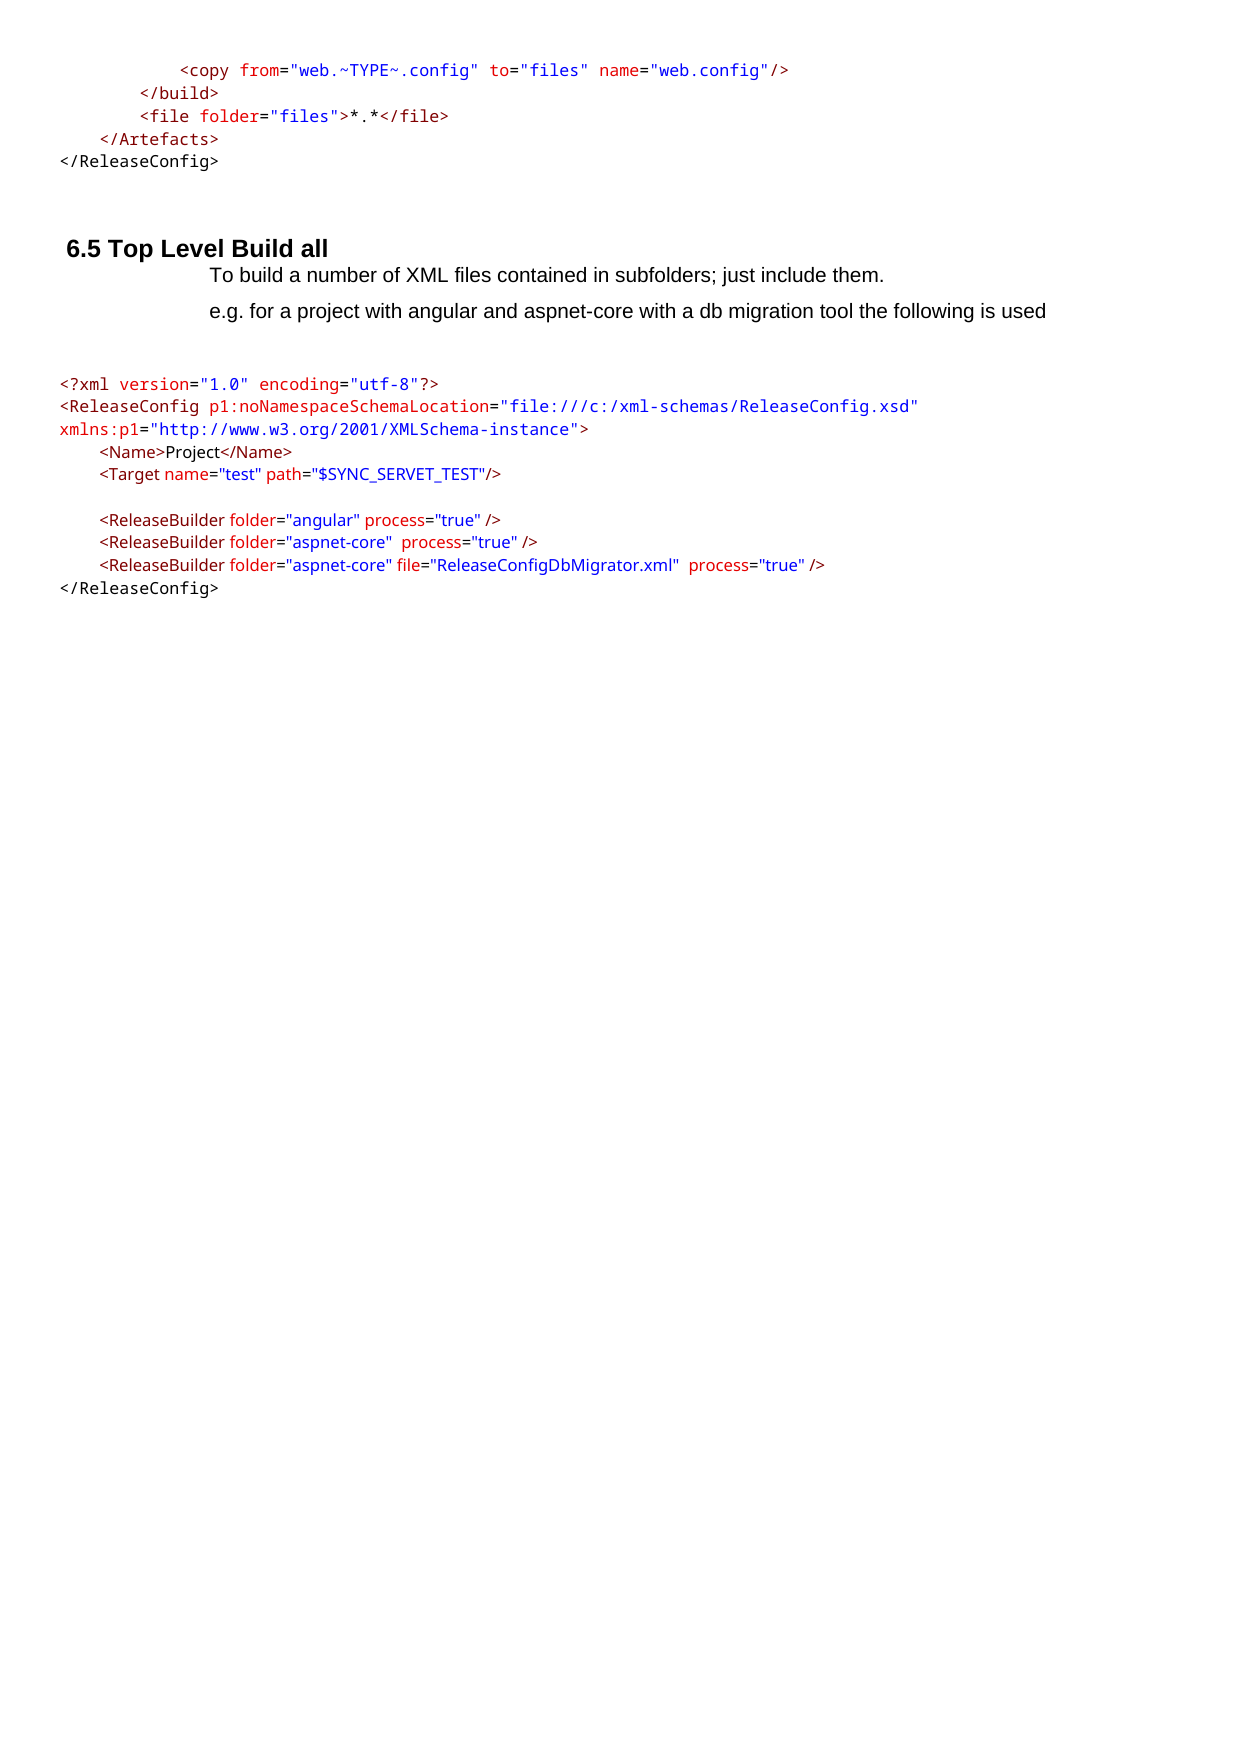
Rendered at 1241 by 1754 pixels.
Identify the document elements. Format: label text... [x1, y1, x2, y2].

text <ReleaseBuilder folder="angular" process="true" /> [59, 508, 1132, 531]
text <ReleaseBuilder folder="aspnet-core" process="true" /> [59, 531, 1132, 554]
text <ReleaseConfig p1:noNamespaceSchemaLocation="file:///c:/xml-schemas/ReleaseConfig.xsd" xmlns:p1="http://www.w3.org/2001/XMLSchema-instance"> [59, 395, 1132, 440]
subtitle Top Level Build all [59, 234, 1132, 263]
text <copy from="web.~TYPE~.config" to="files" name="web.config"/> [59, 59, 1132, 82]
text <Name>Project</Name> [59, 440, 1132, 463]
text To build a number of XML files contained in subfolders; just include them. [209, 263, 1132, 287]
text </ReleaseConfig> [59, 577, 1132, 599]
text </Artefacts> [59, 127, 1132, 150]
text <file folder="files">*.*</file> [59, 104, 1132, 127]
text <Target name="test" path="$SYNC_SERVET_TEST"/> [59, 463, 1132, 486]
text e.g. for a project with angular and aspnet-core with a db migration tool the following is used [209, 299, 1132, 323]
text <ReleaseBuilder folder="aspnet-core" file="ReleaseConfigDbMigrator.xml" process="true" /> [59, 554, 1132, 577]
text <?xml version="1.0" encoding="utf-8"?> [59, 372, 1132, 395]
text </build> [59, 82, 1132, 104]
text </ReleaseConfig> [59, 150, 1132, 173]
